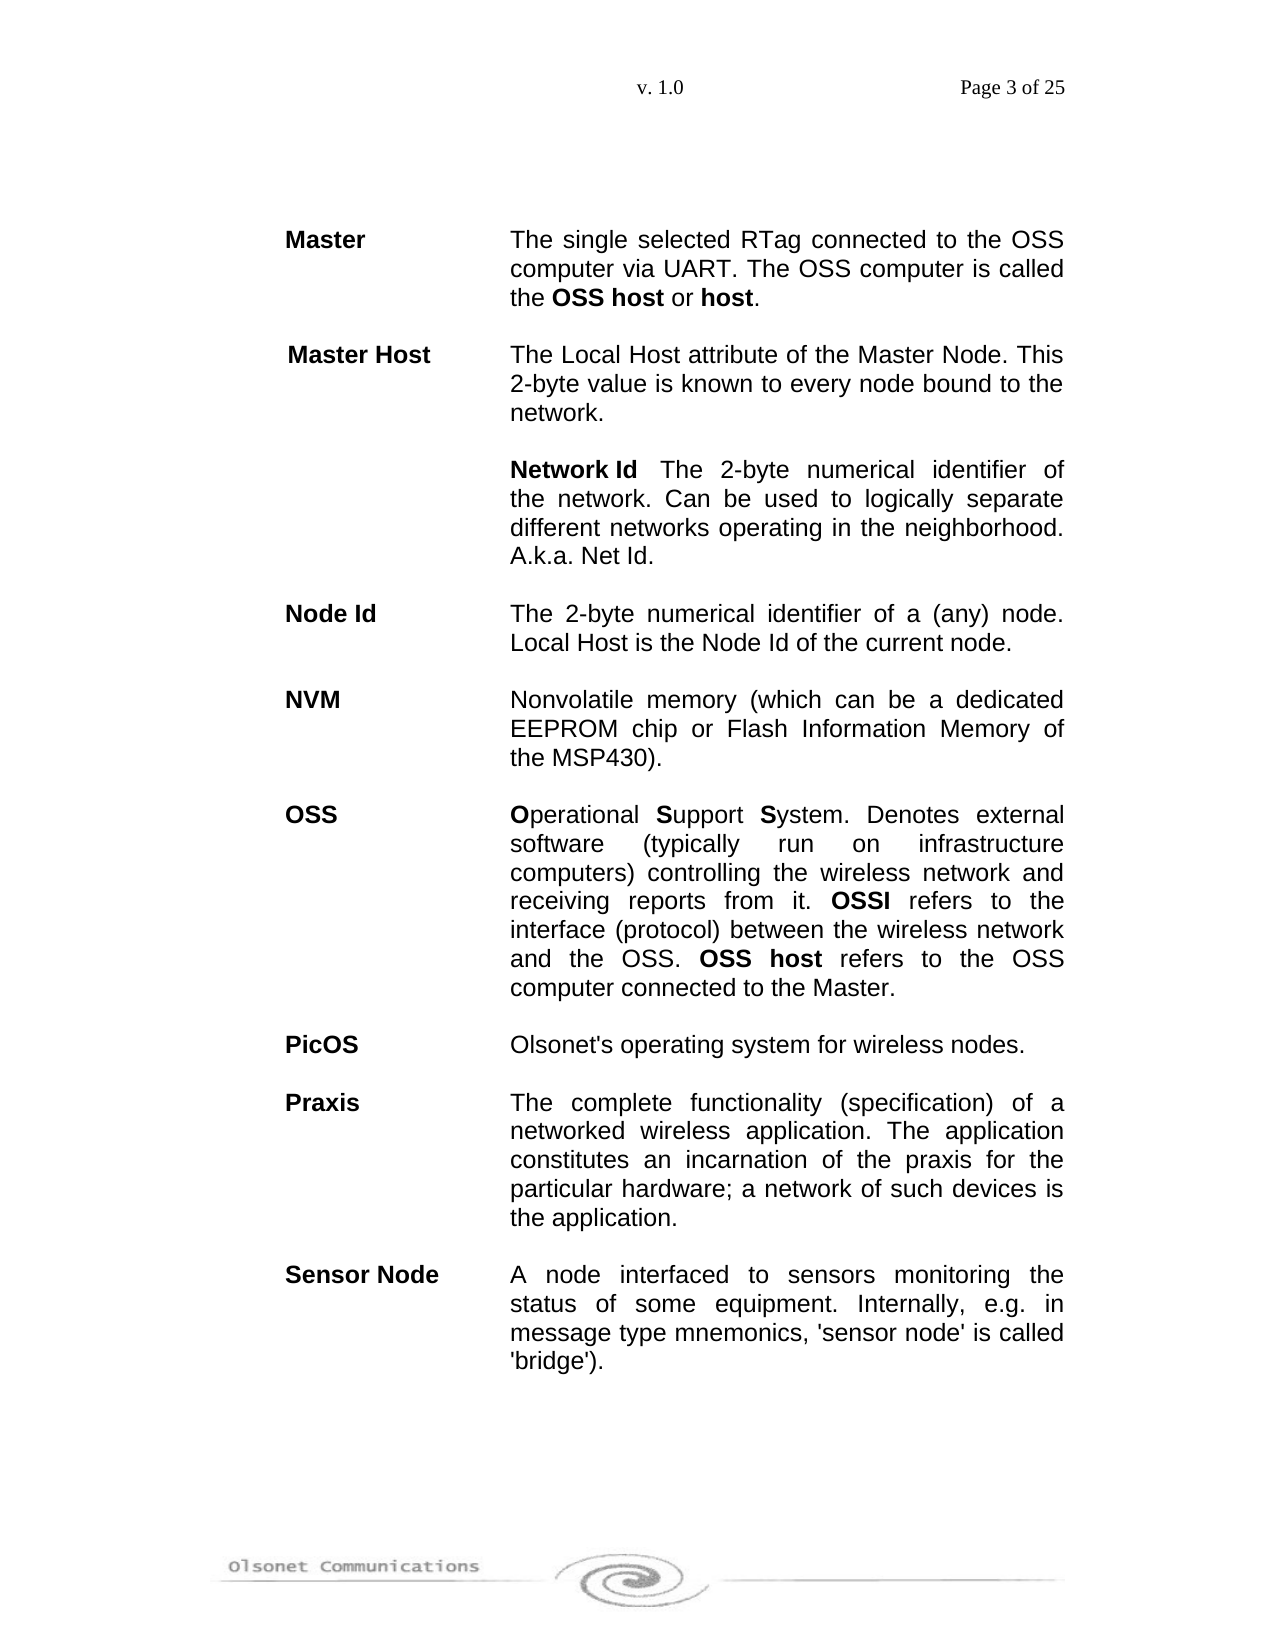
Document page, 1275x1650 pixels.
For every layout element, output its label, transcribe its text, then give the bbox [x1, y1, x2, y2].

text Master The single selected RTag connected to the OSS computer via UART. The OSS computer is called the OSS host or host. [285, 225, 1065, 311]
text Network Id The 2-byte numerical identifier of the network. Can be used to logically separate different networks operating in the neighborhood. A.k.a. Net Id. [210, 455, 1065, 570]
text Praxis The complete functionality (specification) of a networked wireless application. The application constitutes an incarnation of the praxis for the particular hardware; a network of such devices is the application. [285, 1087, 1065, 1231]
text OSS Operational Support System. Denotes external software (typically run on infrastructure computers) controlling the wireless network and receiving reports from it. OSSI refers to the interface (protocol) between the wireless network and the OSS. OSS host refers to the OSS computer connected to the Master. [285, 800, 1065, 1001]
text Sensor Node A node interfaced to sensors monitoring the status of some equipment. Internally, e.g. in message type mnemonics, 'sensor node' is called 'bridge'). [285, 1260, 1065, 1375]
text PicOS Olsonet's operating system for wireless nodes. [285, 1030, 1065, 1059]
text Master Host The Local Host attribute of the Master Node. This 2-byte value is known to every node bound to the network. [287, 340, 1065, 426]
text Node Id The 2-byte numerical identifier of a (any) node. Local Host is the Node Id of the current node. [285, 599, 1065, 656]
text NVM Nonvolatile memory (which can be a dedicated EEPROM chip or Flash Information Memory of the MSP430). [285, 685, 1065, 771]
picture [210, 1538, 1065, 1630]
